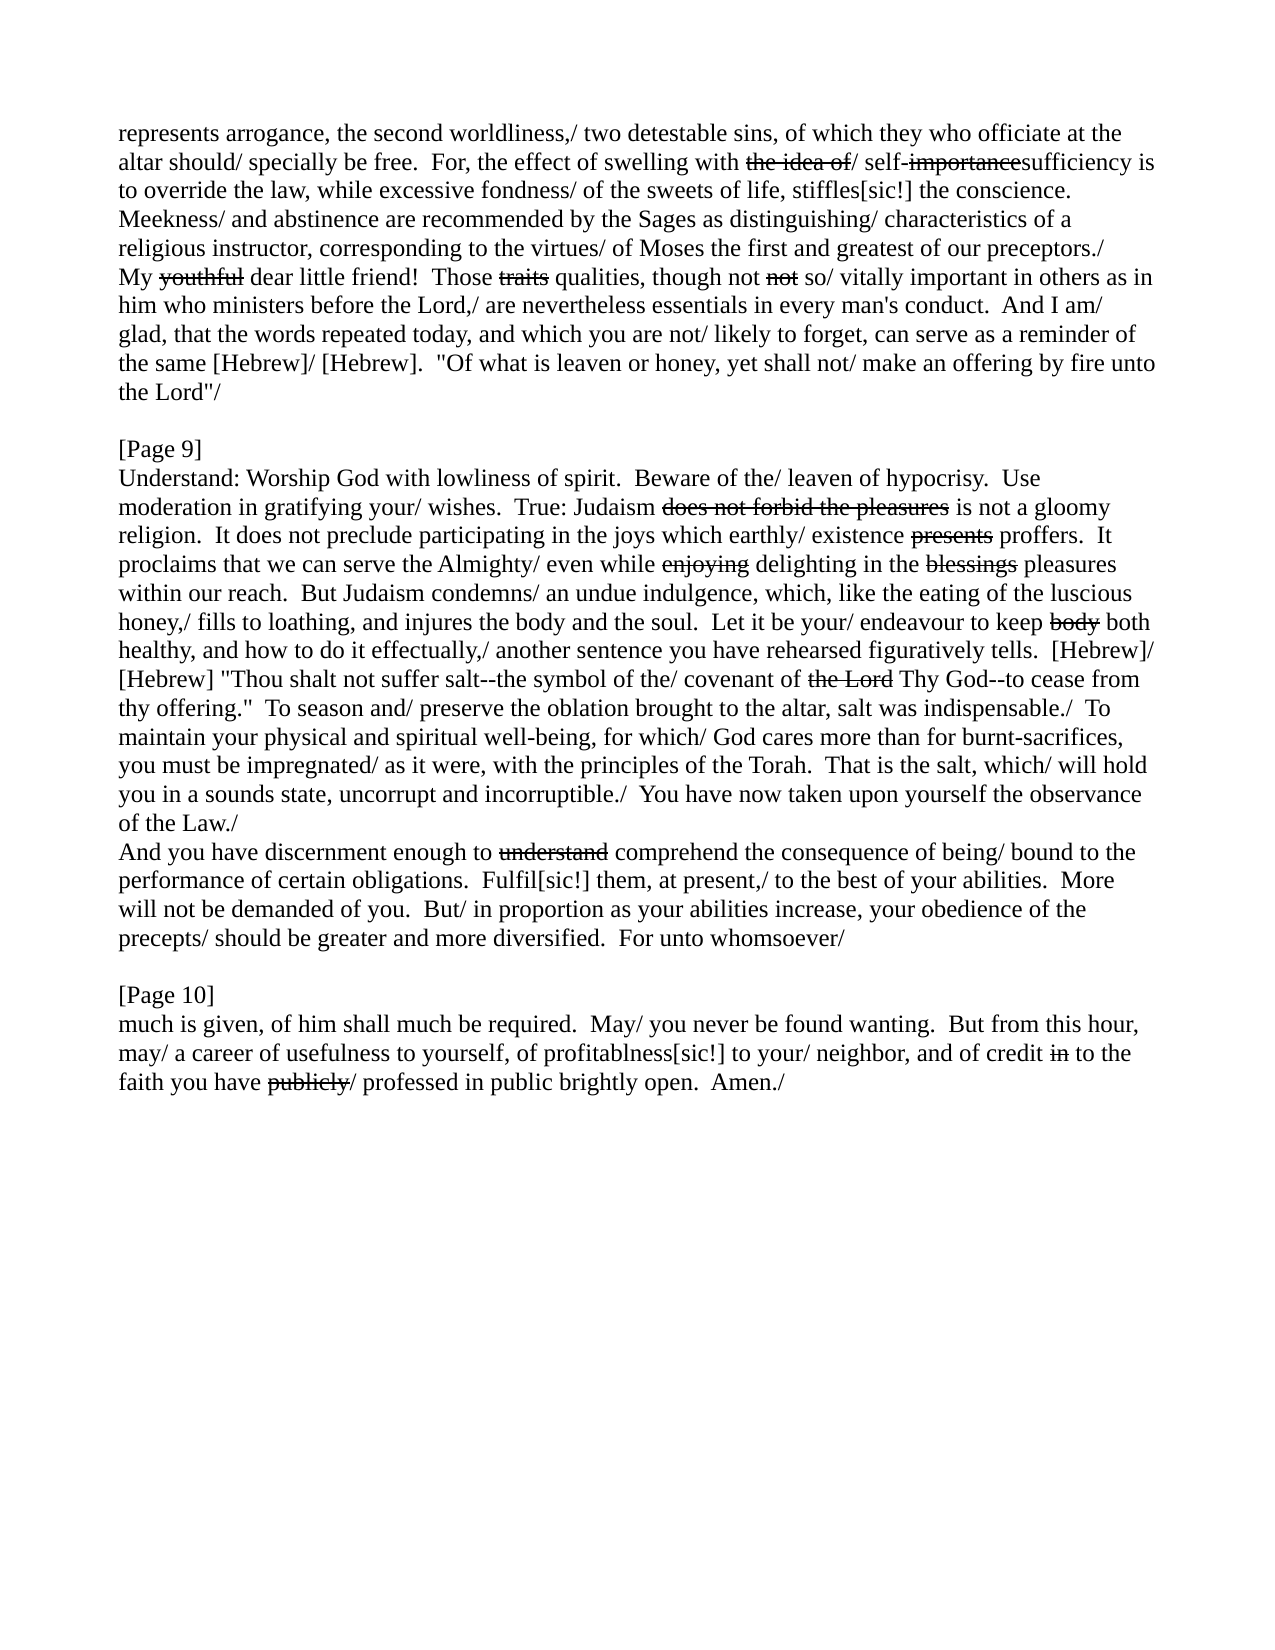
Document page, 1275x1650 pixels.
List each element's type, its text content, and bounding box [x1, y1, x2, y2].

text And you have discernment enough to understand comprehend the consequence of being/ bound to the performance of certain obligations. Fulfil[sic!] them, at present,/ to the best of your abilities. More will not be demanded of you. But/ in proportion as your abilities increase, your obedience of the precepts/ should be greater and more diversified. For unto whomsoever/ [118, 837, 1157, 952]
text My youthful dear little friend! Those traits qualities, though not not so/ vitally important in others as in him who ministers before the Lord,/ are nevertheless essentials in every man's conduct. And I am/ glad, that the words repeated today, and which you are not/ likely to forget, can serve as a reminder of the same [Hebrew]/ [Hebrew]. "Of what is leaven or honey, yet shall not/ make an offering by fire unto the Lord"/ [118, 262, 1157, 406]
text Understand: Worship God with lowliness of spirit. Beware of the/ leaven of hypocrisy. Use moderation in gratifying your/ wishes. True: Judaism does not forbid the pleasures is not a gloomy religion. It does not preclude participating in the joys which earthly/ existence presents proffers. It proclaims that we can serve the Almighty/ even while enjoying delighting in the blessings pleasures within our reach. But Judaism condemns/ an undue indulgence, which, like the eating of the luscious honey,/ fills to loathing, and injures the body and the soul. Let it be your/ endeavour to keep body both healthy, and how to do it effectually,/ another sentence you have rehearsed figuratively tells. [Hebrew]/ [Hebrew] "Thou shalt not suffer salt--the symbol of the/ covenant of the Lord Thy God--to cease from thy offering." To season and/ preserve the oblation brought to the altar, salt was indispensable./ To maintain your physical and spiritual well-being, for which/ God cares more than for burnt-sacrifices, you must be impregnated/ as it were, with the principles of the Torah. That is the salt, which/ will hold you in a sounds state, uncorrupt and incorruptible./ You have now taken upon yourself the observance of the Law./ [118, 463, 1157, 837]
text represents arrogance, the second worldliness,/ two detestable sins, of which they who officiate at the altar should/ specially be free. For, the effect of swelling with the idea of/ self-importancesufficiency is to override the law, while excessive fondness/ of the sweets of life, stiffles[sic!] the conscience. Meekness/ and abstinence are recommended by the Sages as distinguishing/ characteristics of a religious instructor, corresponding to the virtues/ of Moses the first and greatest of our preceptors./ [118, 118, 1157, 262]
text [Page 10] [118, 981, 1157, 1009]
text [Page 9] [118, 434, 1157, 463]
text much is given, of him shall much be required. May/ you never be found wanting. But from this hour, may/ a career of usefulness to yourself, of profitablness[sic!] to your/ neighbor, and of credit in to the faith you have publicly/ professed in public brightly open. Amen./ [118, 1009, 1157, 1096]
